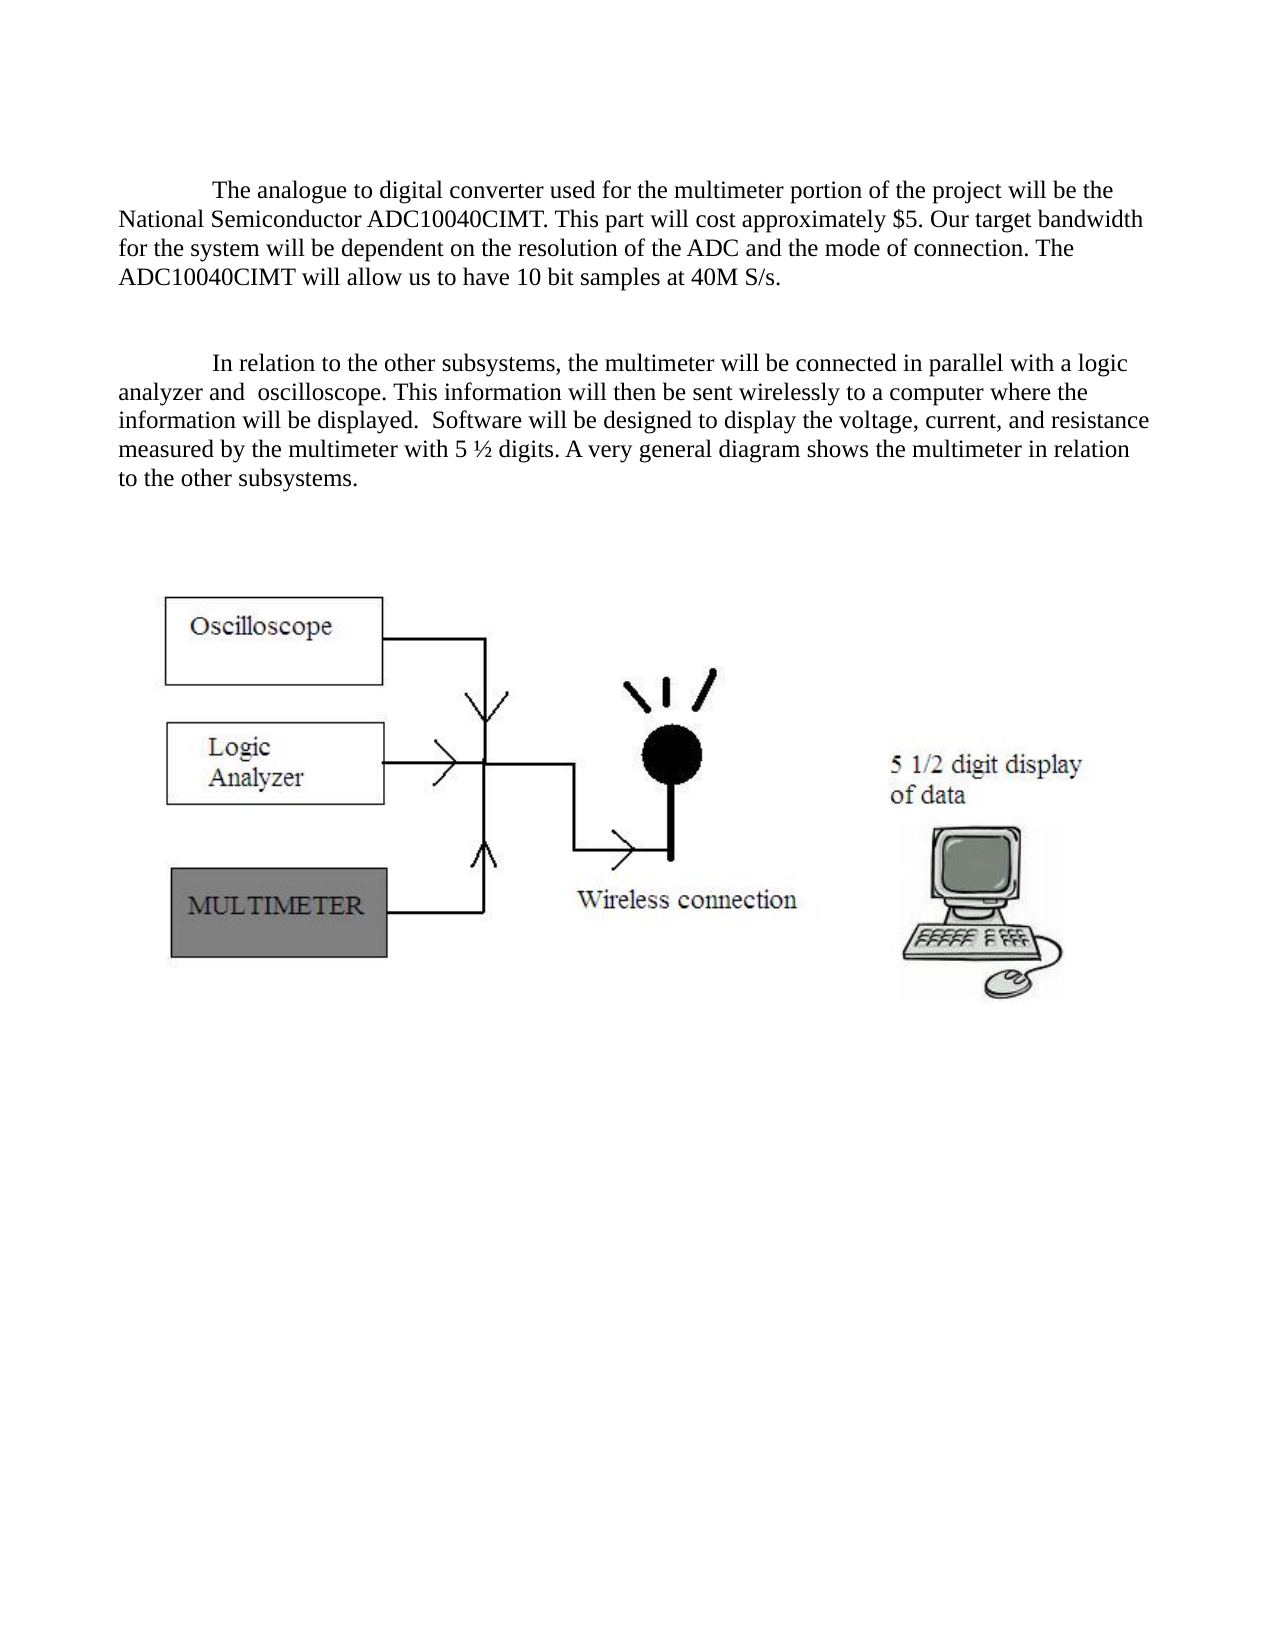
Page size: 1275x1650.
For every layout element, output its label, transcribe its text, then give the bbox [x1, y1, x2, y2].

picture [120, 549, 1155, 1108]
text The analogue to digital converter used for the multimeter portion of the project will be the National Semiconductor ADC10040CIMT. This part will cost approximately $5. Our target bandwidth for the system will be dependent on the resolution of the ADC and the mode of connection. The ADC10040CIMT will allow us to have 10 bit samples at 40M S/s. [118, 176, 1152, 291]
text In relation to the other subsystems, the multimeter will be connected in parallel with a logic analyzer and oscilloscope. This information will then be sent wirelessly to a computer where the information will be displayed. Software will be designed to display the voltage, current, and resistance measured by the multimeter with 5 ½ digits. A very general diagram shows the multimeter in relation to the other subsystems. [118, 348, 1152, 492]
